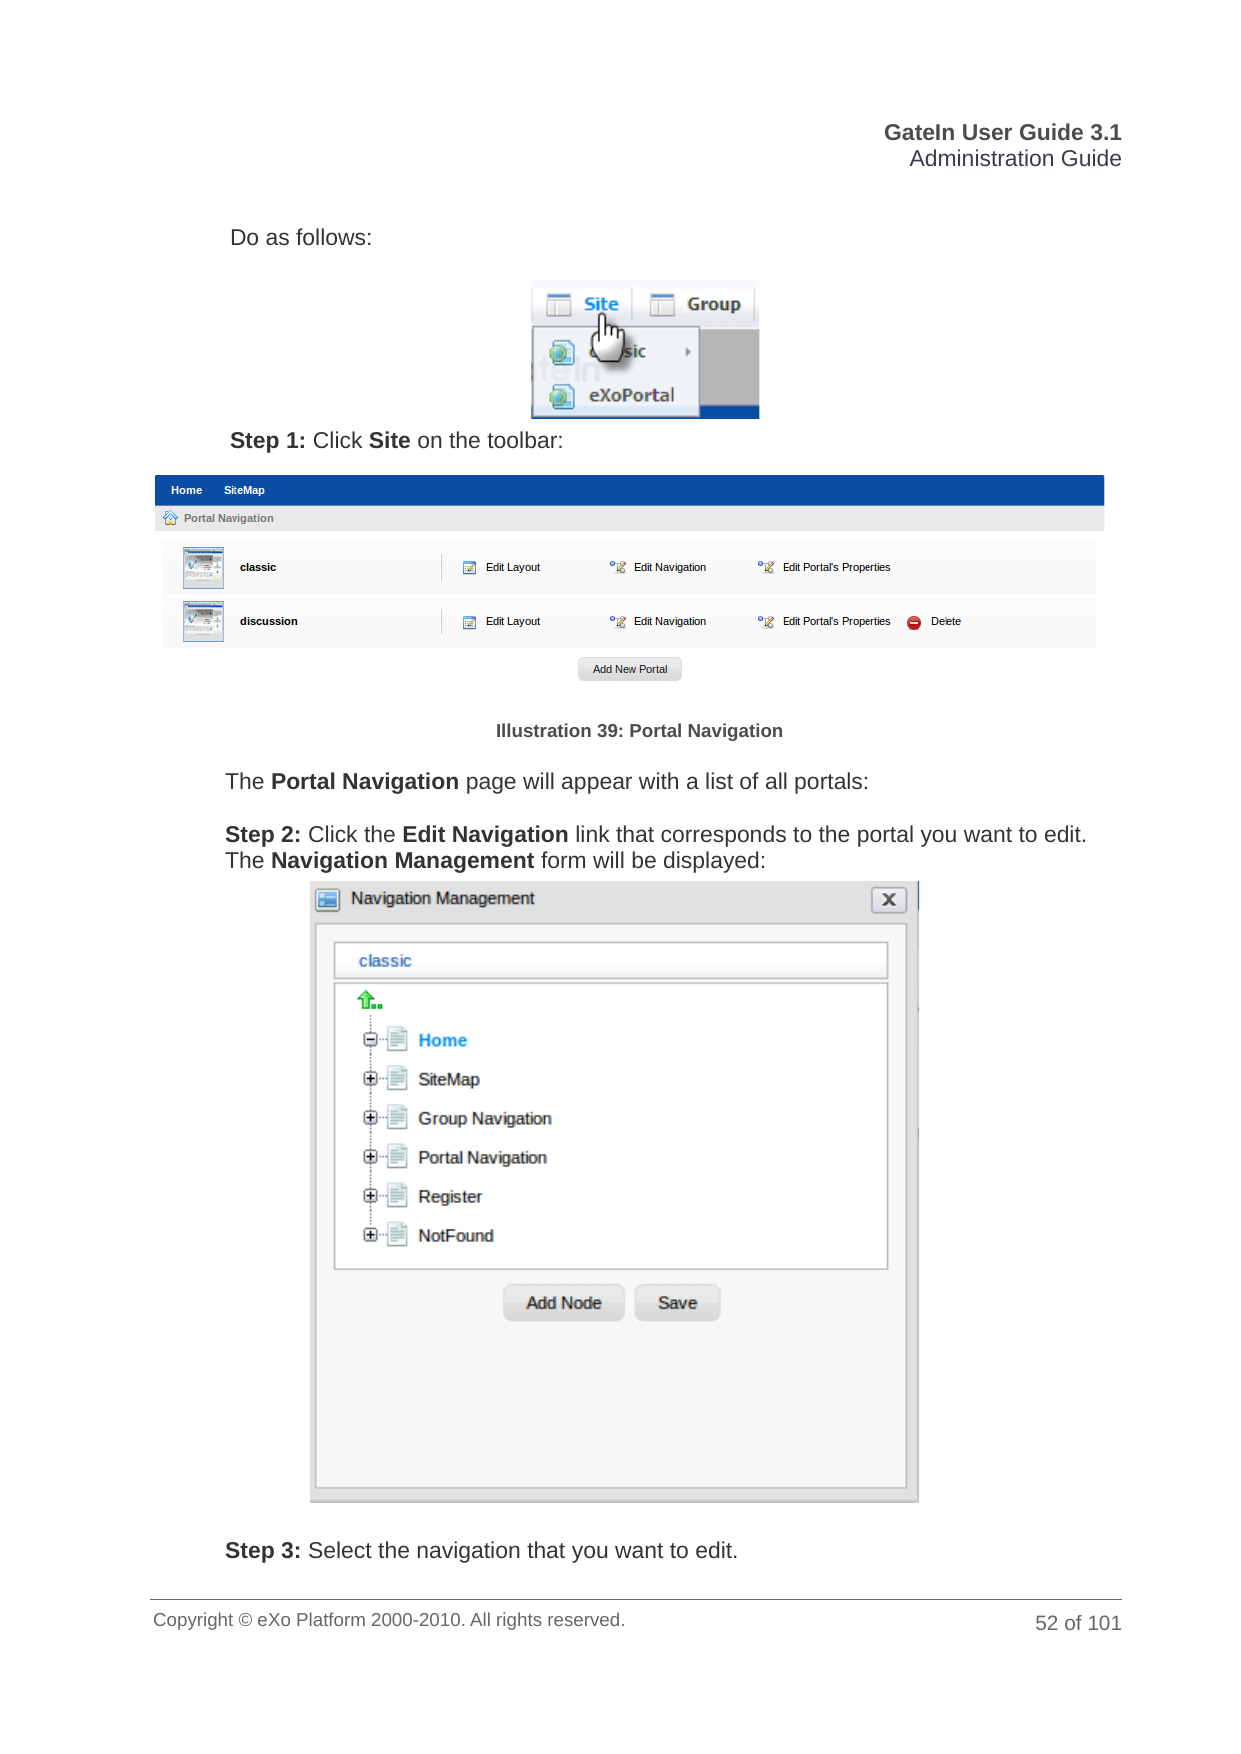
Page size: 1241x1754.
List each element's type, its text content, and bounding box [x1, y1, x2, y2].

list Do as follows: [192, 223, 1122, 250]
list Step 2: Click the Edit Navigation link that corresponds to the portal you want to edit. [187, 821, 1122, 847]
list The Navigation Management form will be displayed: [187, 847, 1122, 874]
list Illustration 39: Portal Navigation [155, 551, 1124, 742]
picture [531, 280, 760, 419]
picture [310, 881, 920, 1503]
list The Portal Navigation page will appear with a list of all portals: [187, 768, 1122, 794]
list Step 3: Select the navigation that you want to edit. [187, 1537, 1122, 1563]
picture [155, 475, 1105, 699]
list Step 1: Click Site on the toolbar: [192, 269, 1122, 453]
